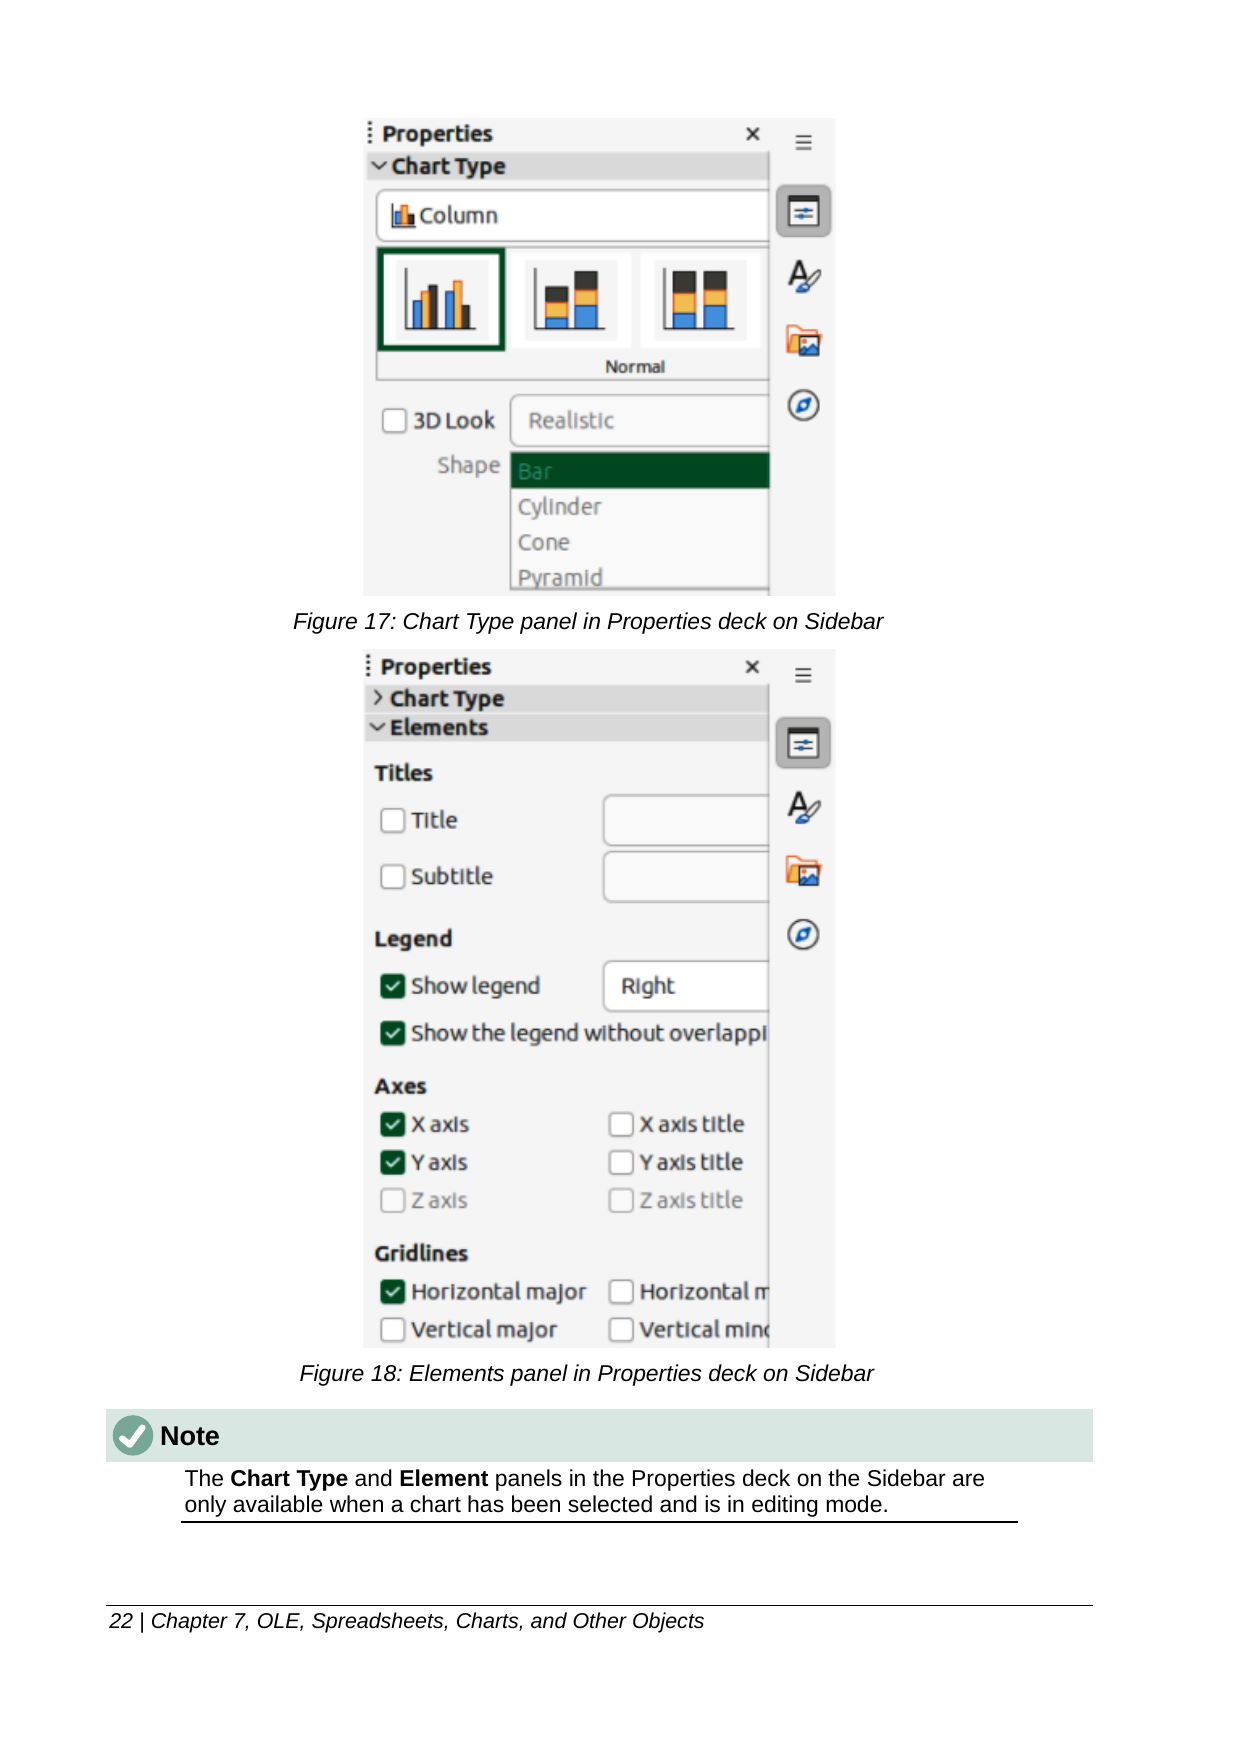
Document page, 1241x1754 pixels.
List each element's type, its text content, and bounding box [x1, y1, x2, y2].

text The Chart Type and Element panels in the Properties deck on the Sidebar are only available when a chart has been selected and is in editing mode. [181, 1462, 1018, 1521]
picture [363, 118, 836, 596]
text Figure 17: Chart Type panel in Properties deck on Sidebar [293, 608, 906, 634]
text Figure 18: Elements panel in Properties deck on Sidebar [299, 1360, 900, 1387]
subtitle Note [106, 1409, 1093, 1462]
picture [363, 649, 836, 1348]
